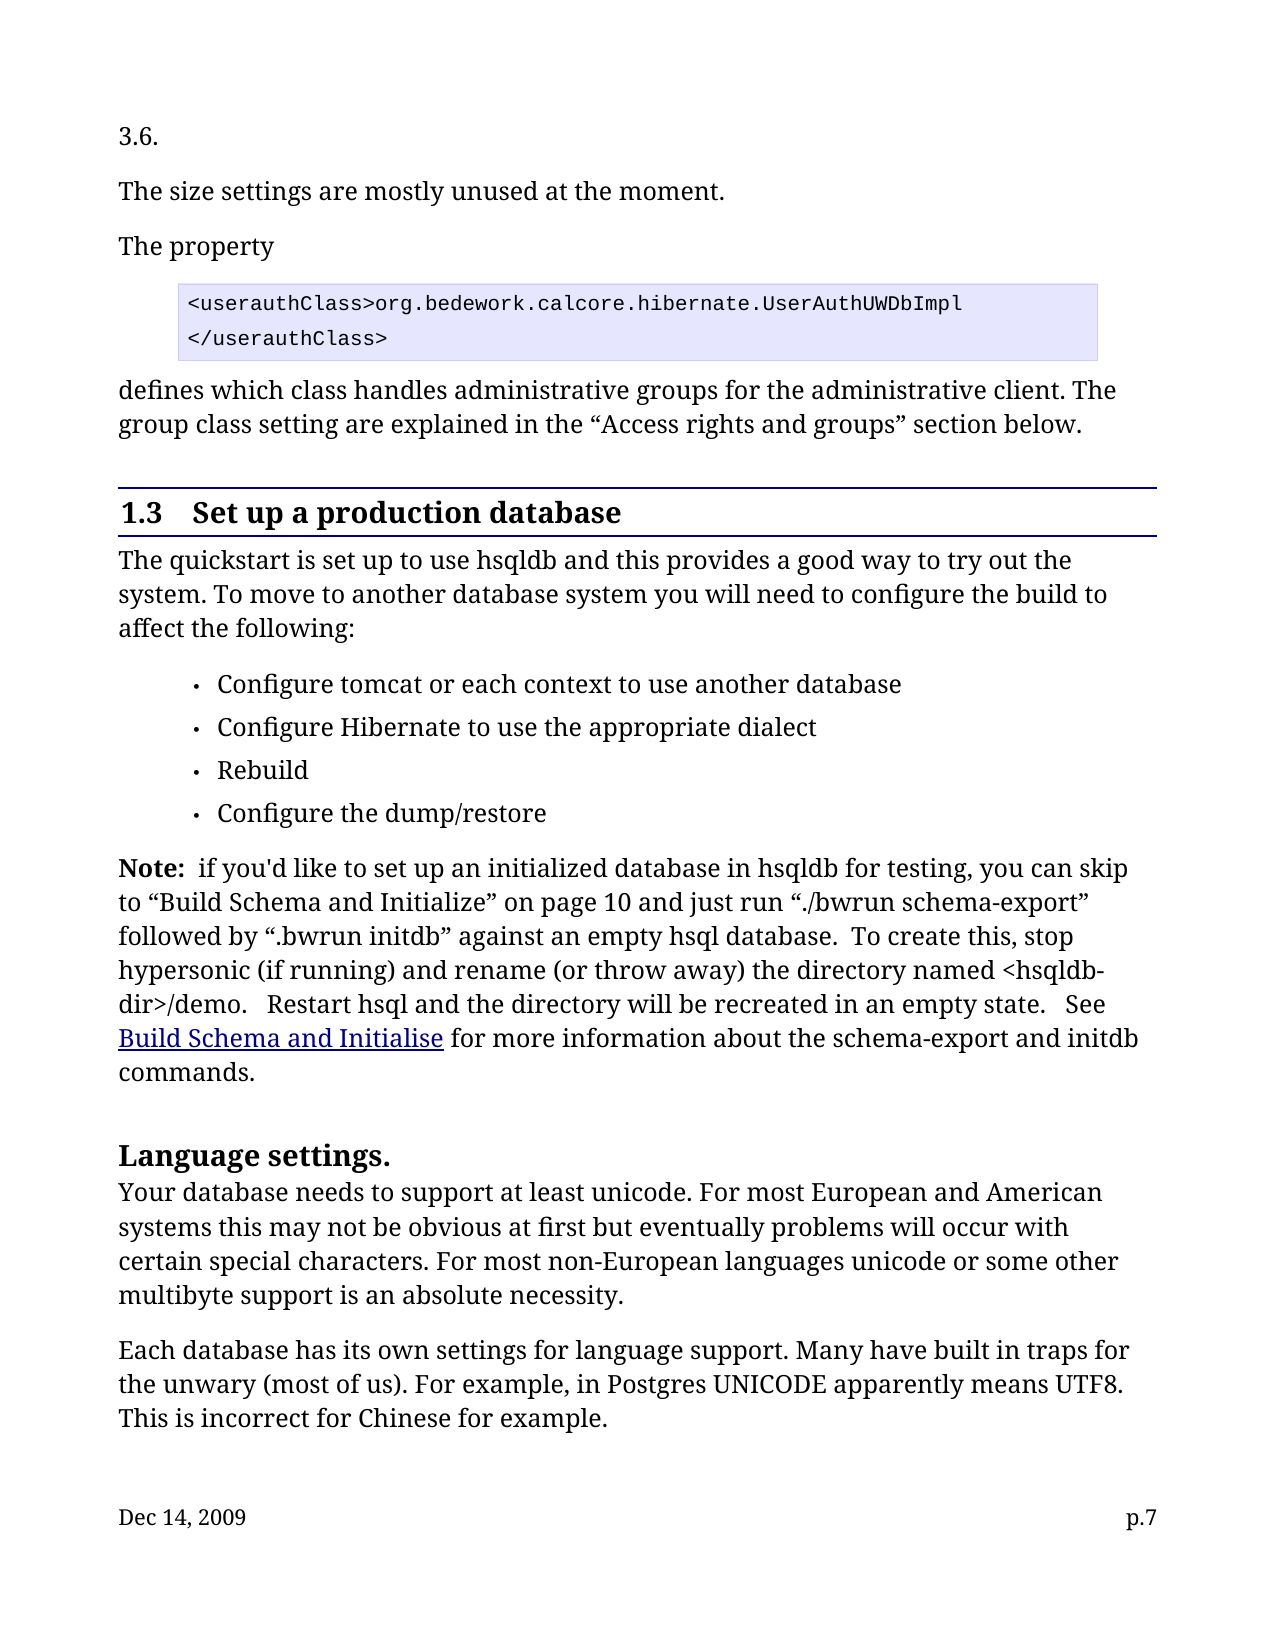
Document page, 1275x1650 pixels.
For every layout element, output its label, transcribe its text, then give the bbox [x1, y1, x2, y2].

list Configure tomcat or each context to use another database [193, 666, 1157, 700]
subtitle Language settings. [118, 1135, 1157, 1175]
text Each database has its own settings for language support. Many have built in traps for the unwary (most of us). For example, in Postgres UNICODE apparently means UTF8. This is incorrect for Chinese for example. [118, 1332, 1157, 1434]
list Configure the dump/restore [193, 795, 1157, 829]
text Your database needs to support at least unicode. For most European and American systems this may not be obvious at first but eventually problems will occur with certain special characters. For most non-European languages unicode or some other multibyte support is an absolute necessity. [118, 1175, 1157, 1311]
text The size settings are mostly unused at the moment. [118, 173, 1157, 207]
text The property [118, 228, 1157, 262]
text Note: if you'd like to set up an initialized database in hsqldb for testing, you can skip to “Build Schema and Initialize” on page 10 and just run “./bwrun schema-export” followed by “.bwrun initdb” against an empty hsql database. To create this, stop hypersonic (if running) and rename (or throw away) the directory named <hsqldb-dir>/demo. Restart hsql and the directory will be recreated in an empty state. See Build Schema and Initialise for more information about the schema-export and initdb commands. [118, 850, 1157, 1089]
text The quickstart is set up to use hsqldb and this provides a good way to try out the system. To move to another database system you will need to configure the build to affect the following: [118, 543, 1157, 645]
text defines which class handles administrative groups for the administrative client. The group class setting are explained in the “Access rights and groups” section below. [118, 372, 1157, 441]
list Configure Hibernate to use the appropriate dialect [193, 709, 1157, 743]
subtitle Set up a production database [118, 489, 1157, 535]
text </userauthClass> [179, 319, 1097, 360]
text <userauthClass>org.bedework.calcore.hibernate.UserAuthUWDbImpl [179, 285, 1097, 316]
text 3.6. [118, 118, 1157, 152]
list Rebuild [193, 752, 1157, 786]
